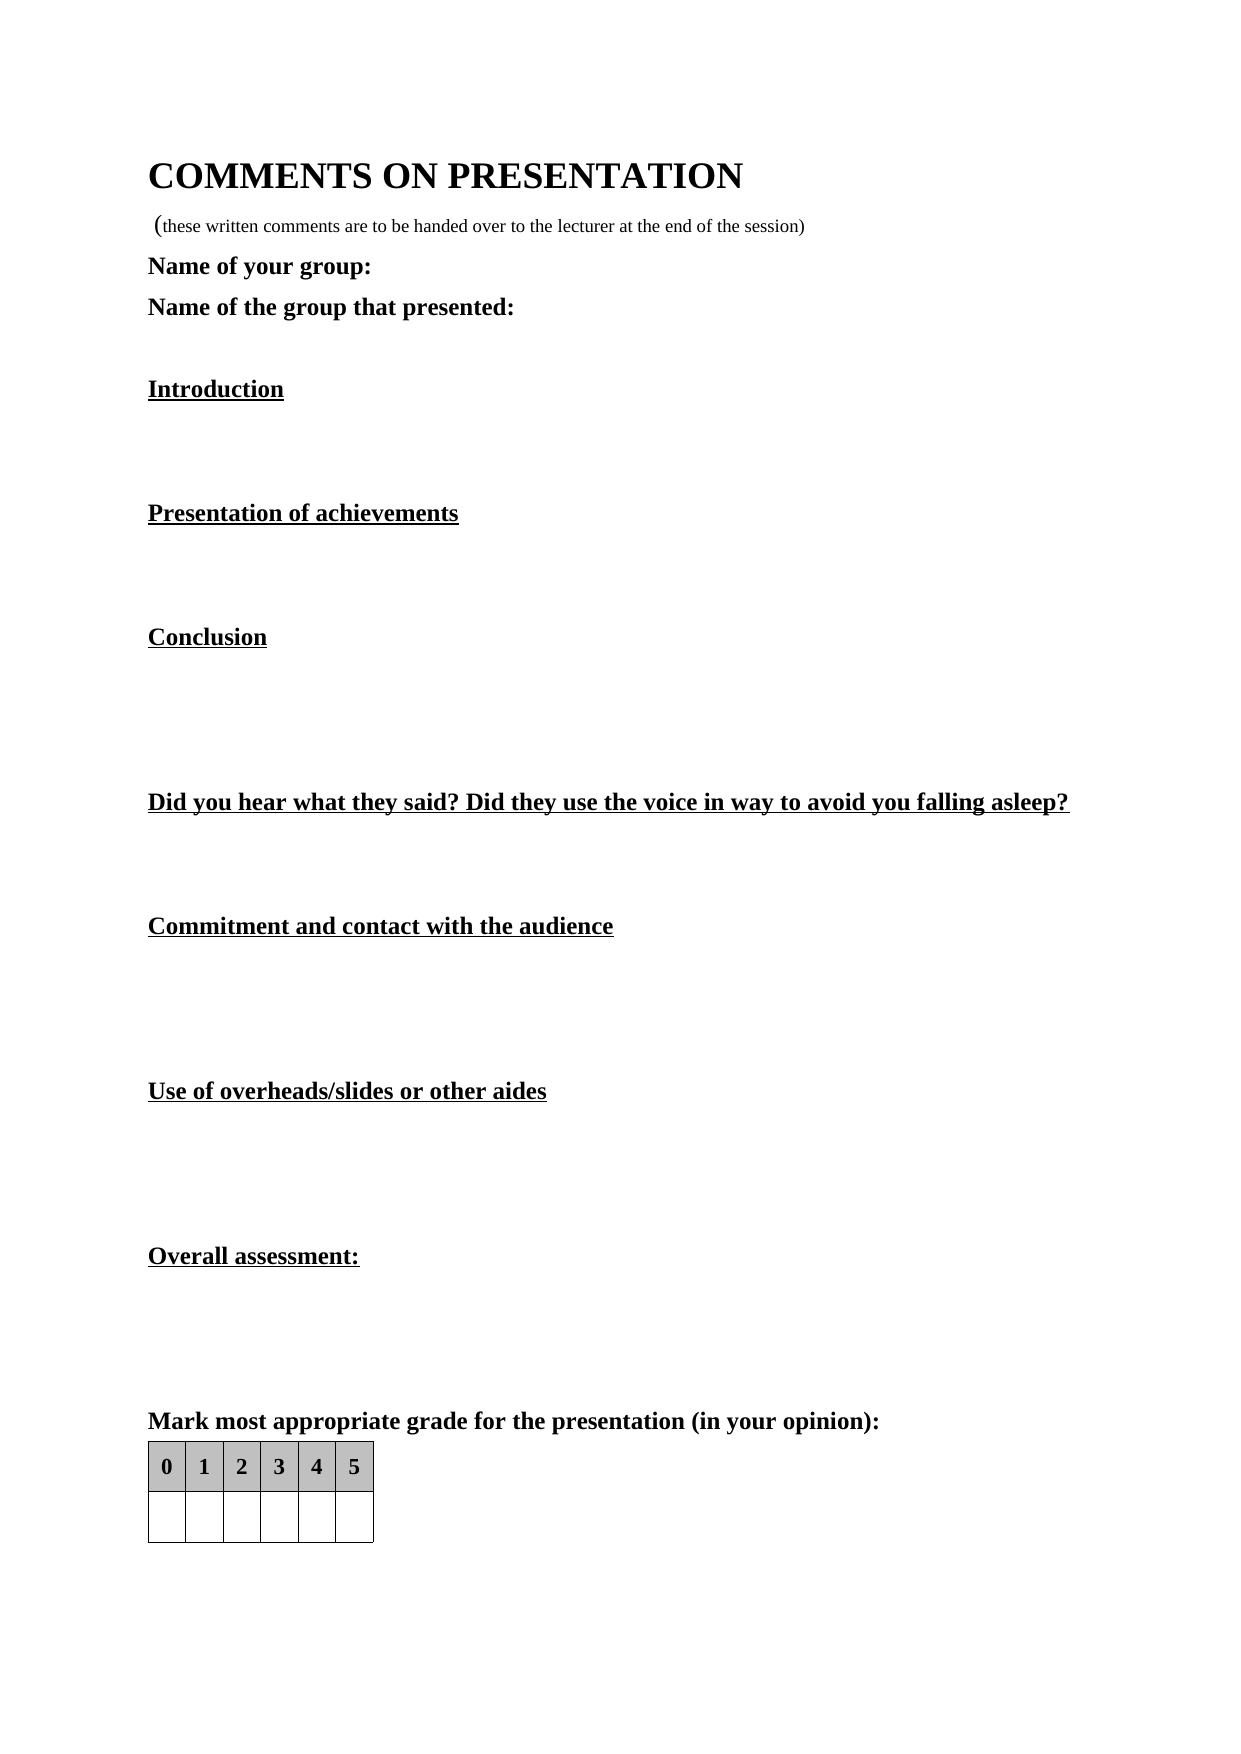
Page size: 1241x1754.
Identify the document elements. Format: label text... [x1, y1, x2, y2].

table_header 4 [299, 1442, 335, 1491]
text (these written comments are to be handed over to the lecturer at the end of the session) [148, 209, 1092, 238]
table_header 0 [149, 1442, 185, 1491]
text Did you hear what they said? Did they use the voice in way to avoid you falling asleep? [148, 787, 1092, 816]
text Conclusion [148, 622, 1092, 651]
text Presentation of achievements [148, 498, 1092, 527]
table_header 1 [186, 1442, 223, 1491]
text Mark most appropriate grade for the presentation (in your opinion): [148, 1406, 1092, 1434]
table_header 2 [224, 1442, 260, 1491]
table_header 3 [261, 1442, 298, 1491]
text Name of the group that presented: [148, 292, 1092, 321]
text Commitment and contact with the audience [148, 911, 1092, 939]
table_cell [336, 1492, 373, 1542]
text COMMENTS ON PRESENTATION [148, 154, 1092, 197]
text Introduction [148, 374, 1092, 403]
table_cell [186, 1492, 223, 1542]
table_cell [299, 1492, 335, 1542]
text Name of your group: [148, 251, 1092, 279]
table_cell [149, 1492, 185, 1542]
table_header 5 [336, 1442, 373, 1491]
text Use of overheads/slides or other aides [148, 1076, 1092, 1104]
table_cell [261, 1492, 298, 1542]
text Overall assessment: [148, 1241, 1092, 1269]
table_cell [224, 1492, 260, 1542]
